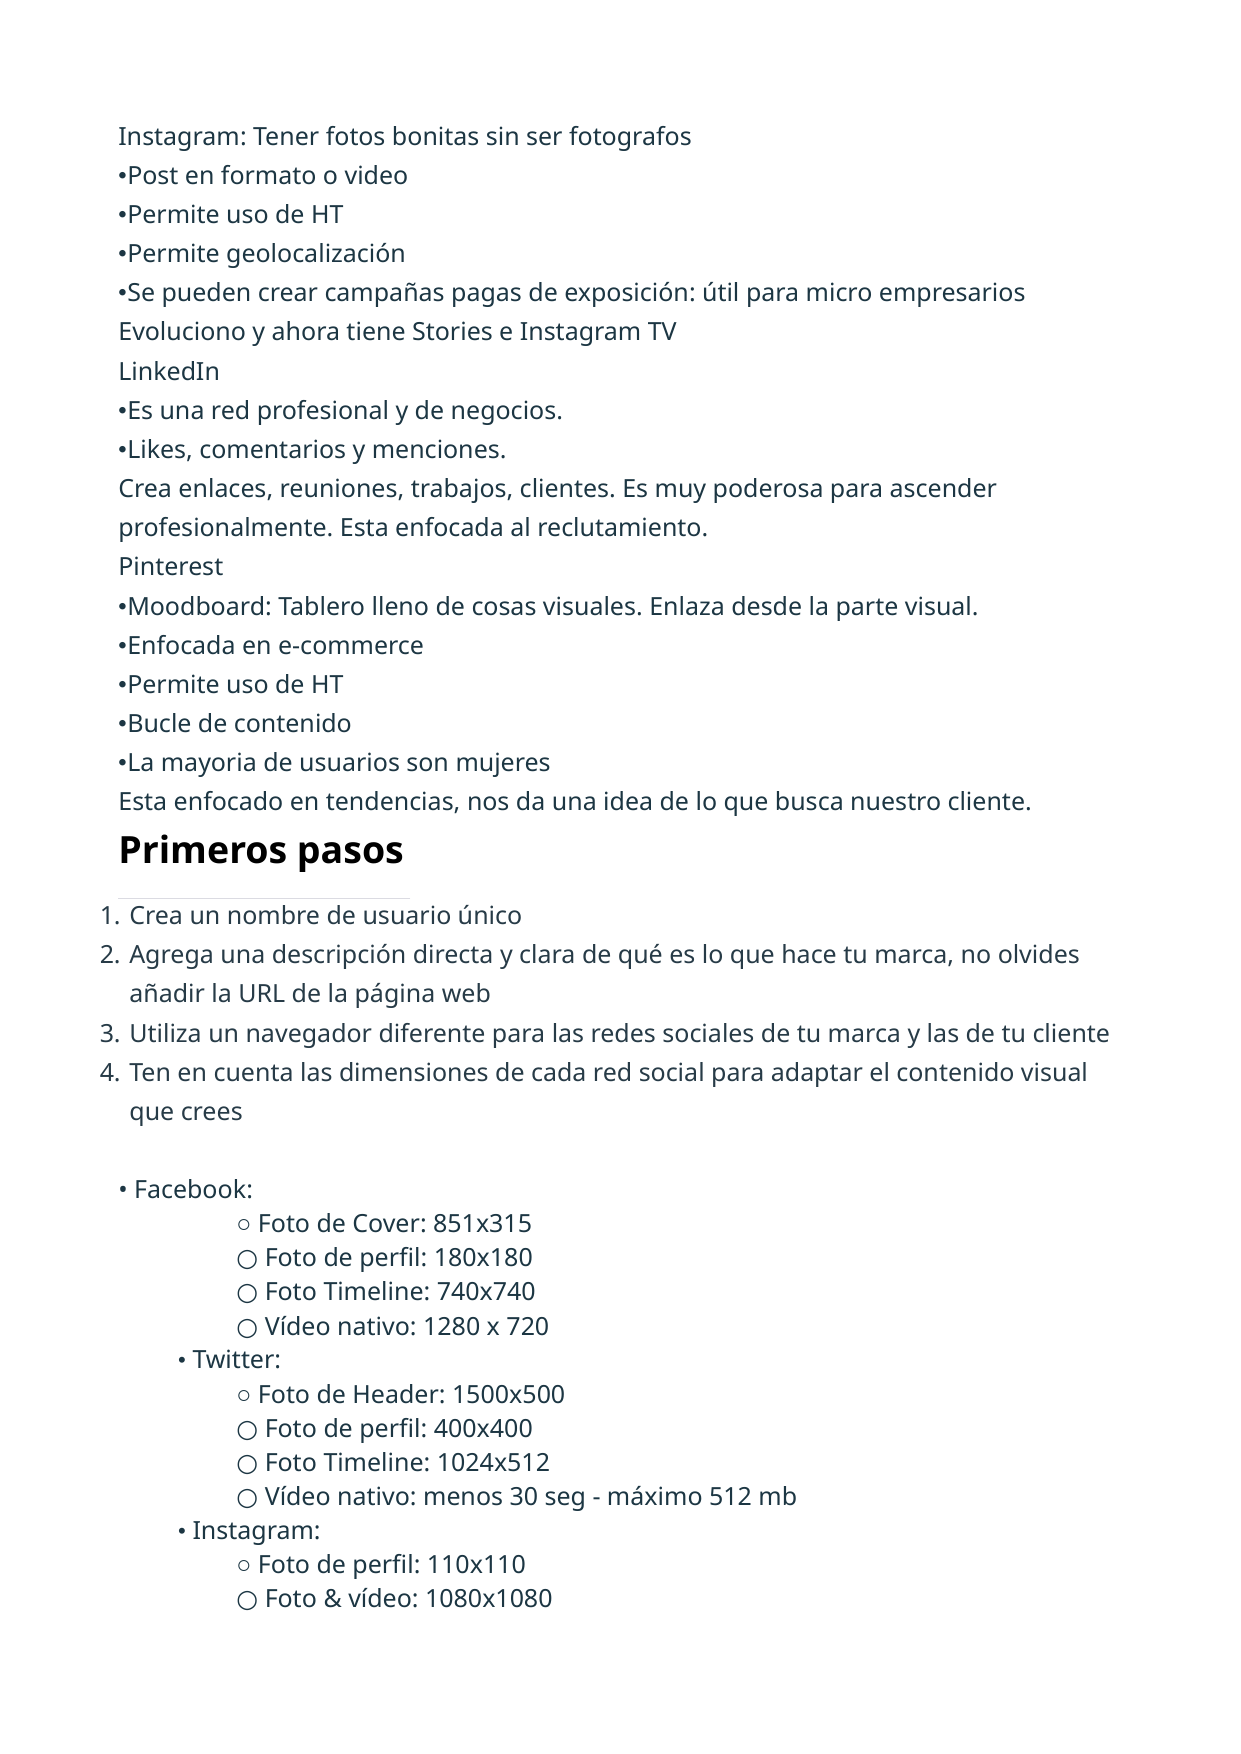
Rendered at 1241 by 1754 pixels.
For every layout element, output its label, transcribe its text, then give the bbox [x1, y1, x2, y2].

text • Twitter: [177, 1342, 1063, 1376]
text Pinterest [118, 549, 1122, 583]
list Utiliza un navegador diferente para las redes sociales de tu marca y las de tu cliente [118, 1015, 1111, 1049]
text • Instagram: [177, 1512, 1063, 1547]
list Crea un nombre de usuario único [118, 898, 1111, 932]
text ○ Foto de perfil: 110x110 ○ Foto & vídeo: 1080x1080 [236, 1547, 1004, 1615]
list Ten en cuenta las dimensiones de cada red social para adaptar el contenido visual que crees [118, 1054, 1111, 1128]
list Bucle de contenido [118, 706, 1122, 740]
text ○ Foto de Cover: 851x315 ○ Foto de perfil: 180x180 ○ Foto Timeline: 740x740 ○ Vídeo nativo: 1280 x 720 [236, 1206, 1004, 1342]
list La mayoria de usuarios son mujeres Esta enfocado en tendencias, nos da una idea de lo que busca nuestro cliente. [118, 745, 1122, 818]
list Es una red profesional y de negocios. [118, 392, 1122, 426]
text Instagram: Tener fotos bonitas sin ser fotografos [118, 118, 1122, 152]
list Se pueden crear campañas pagas de exposición: útil para micro empresarios Evoluciono y ahora tiene Stories e Instagram TV [118, 275, 1122, 348]
list Permite uso de HT [118, 666, 1122, 701]
list Moodboard: Tablero lleno de cosas visuales. Enlaza desde la parte visual. [118, 588, 1122, 622]
text ○ Foto de Header: 1500x500 ○ Foto de perfil: 400x400 ○ Foto Timeline: 1024x512 ○ Vídeo nativo: menos 30 seg - máximo 512 mb [236, 1376, 1004, 1512]
list Permite geolocalización [118, 236, 1122, 270]
list Agrega una descripción directa y clara de qué es lo que hace tu marca, no olvides añadir la URL de la página web [118, 937, 1111, 1010]
list Post en formato o video [118, 157, 1122, 191]
list Enfocada en e-commerce [118, 627, 1122, 661]
text LinkedIn [118, 353, 1122, 387]
list Permite uso de HT [118, 196, 1122, 231]
text • Facebook: [118, 1172, 1122, 1206]
text Primeros pasos [118, 823, 1122, 898]
list Likes, comentarios y menciones. Crea enlaces, reuniones, trabajos, clientes. Es muy poderosa para ascender profesionalmente. Esta enfocada al reclutamiento. [118, 431, 1122, 544]
